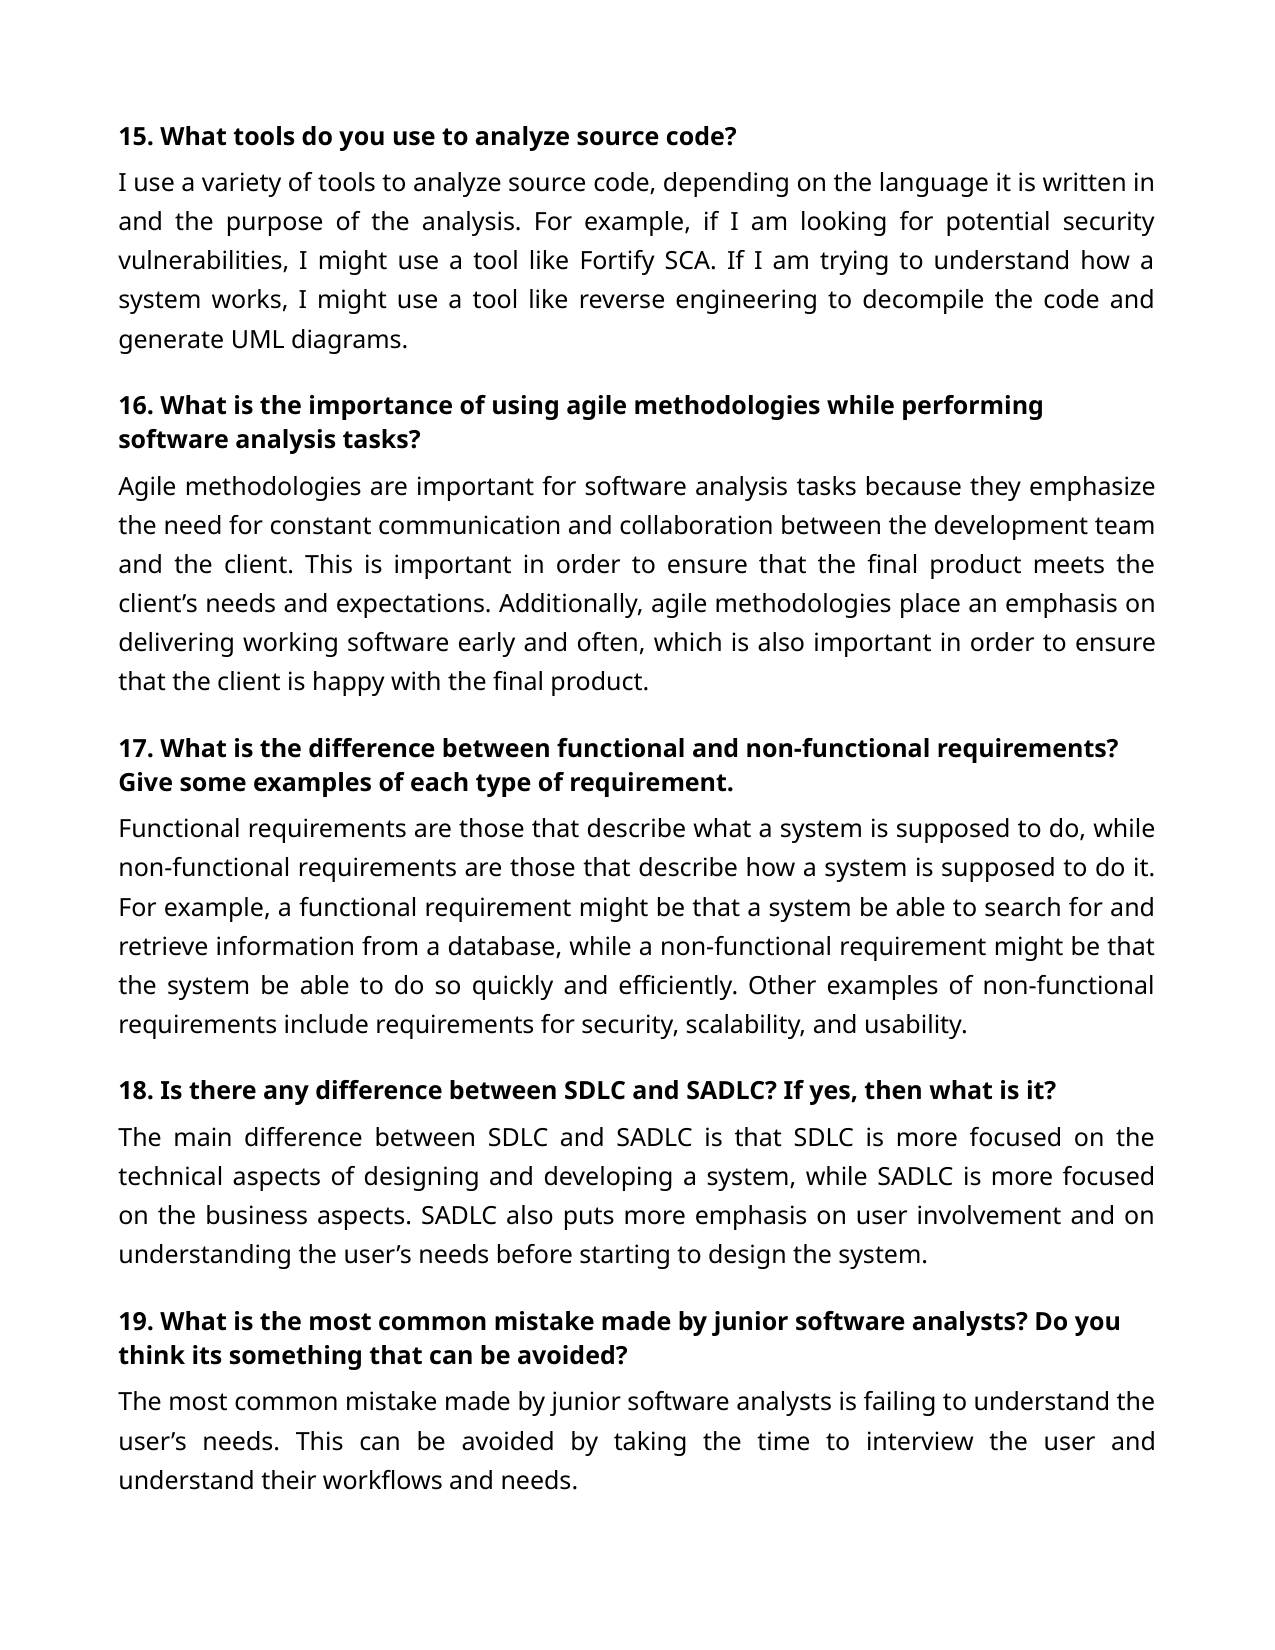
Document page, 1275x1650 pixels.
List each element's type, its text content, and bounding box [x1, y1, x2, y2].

subtitle 19. What is the most common mistake made by junior software analysts? Do you think its something that can be avoided? [118, 1303, 1157, 1371]
subtitle 18. Is there any difference between SDLC and SADLC? If yes, then what is it? [118, 1073, 1157, 1107]
text Agile methodologies are important for software analysis tasks because they emphasize the need for constant communication and collaboration between the development team and the client. This is important in order to ensure that the final product meets the client’s needs and expectations. Additionally, agile methodologies place an emphasis on delivering working software early and often, which is also important in order to ensure that the client is happy with the final product. [118, 468, 1157, 698]
subtitle 15. What tools do you use to analyze source code? [118, 118, 1157, 152]
text I use a variety of tools to analyze source code, depending on the language it is written in and the purpose of the analysis. For example, if I am looking for potential security vulnerabilities, I might use a tool like Fortify SCA. If I am trying to understand how a system works, I might use a tool like reverse engineering to decompile the code and generate UML diagrams. [118, 165, 1157, 355]
text The most common mistake made by junior software analysts is failing to understand the user’s needs. This can be avoided by taking the time to interview the user and understand their workflows and needs. [118, 1384, 1157, 1496]
subtitle 16. What is the importance of using agile methodologies while performing software analysis tasks? [118, 388, 1157, 456]
subtitle 17. What is the difference between functional and non-functional requirements? Give some examples of each type of requirement. [118, 730, 1157, 798]
text Functional requirements are those that describe what a system is supposed to do, while non-functional requirements are those that describe how a system is supposed to do it. For example, a functional requirement might be that a system be able to search for and retrieve information from a database, while a non-functional requirement might be that the system be able to do so quickly and efficiently. Other examples of non-functional requirements include requirements for security, scalability, and usability. [118, 811, 1157, 1041]
text The main difference between SDLC and SADLC is that SDLC is more focused on the technical aspects of designing and developing a system, while SADLC is more focused on the business aspects. SADLC also puts more emphasis on user involvement and on understanding the user’s needs before starting to design the system. [118, 1119, 1157, 1271]
